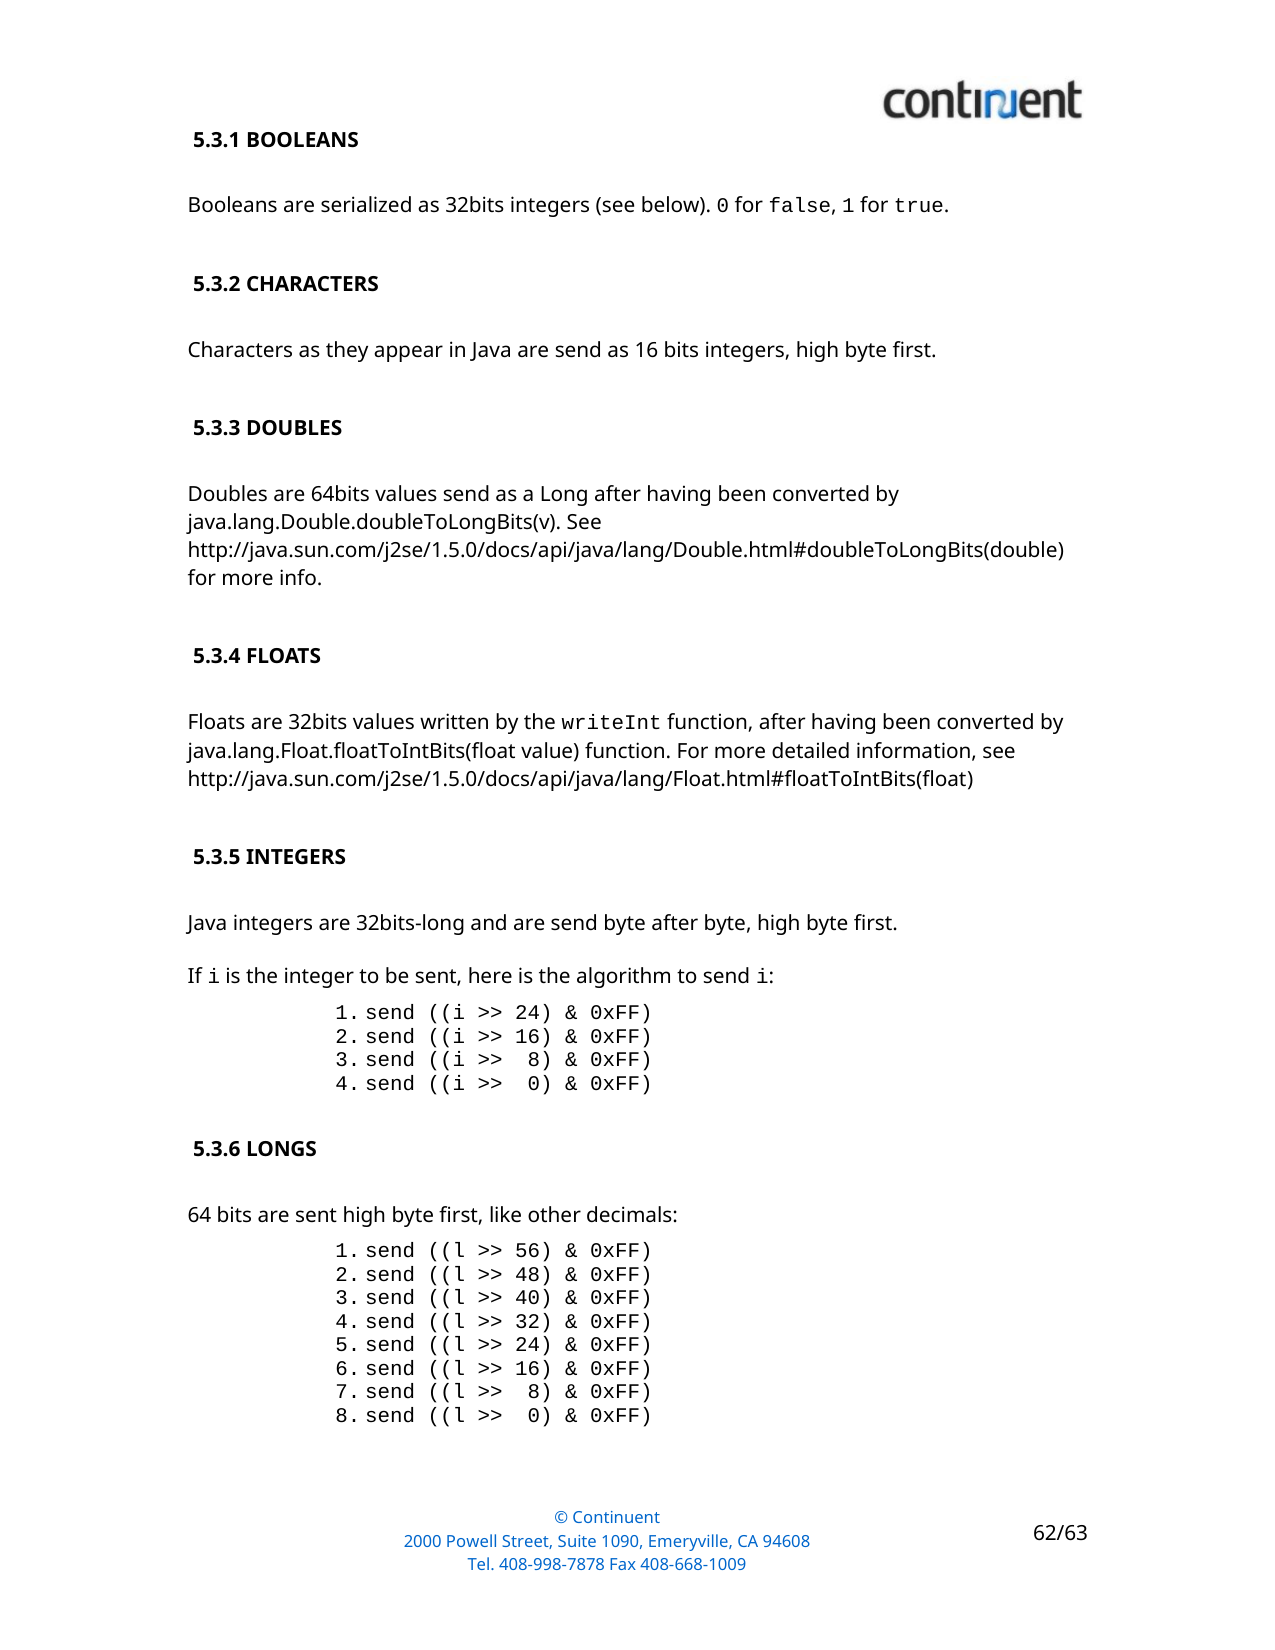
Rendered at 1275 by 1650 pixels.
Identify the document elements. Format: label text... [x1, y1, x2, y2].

list send ((l >> 0) & 0xFF) [335, 1405, 1087, 1429]
list send ((l >> 56) & 0xFF) [335, 1240, 1087, 1264]
list send ((l >> 48) & 0xFF) [335, 1264, 1087, 1287]
list send ((l >> 32) & 0xFF) [335, 1311, 1087, 1334]
list send ((l >> 40) & 0xFF) [335, 1287, 1087, 1311]
subtitle Booleans [187, 125, 1087, 153]
list send ((i >> 16) & 0xFF) [335, 1026, 1087, 1049]
subtitle Integers [187, 842, 1087, 871]
text Java integers are 32bits-long and are send byte after byte, high byte first. [187, 908, 1087, 936]
subtitle Floats [187, 642, 1087, 670]
list send ((l >> 8) & 0xFF) [335, 1382, 1087, 1405]
list send ((i >> 8) & 0xFF) [335, 1049, 1087, 1073]
picture [879, 76, 1087, 124]
list send ((l >> 24) & 0xFF) [335, 1334, 1087, 1358]
subtitle Longs [187, 1134, 1087, 1162]
subtitle Doubles [187, 413, 1087, 441]
text Characters as they appear in Java are send as 16 bits integers, high byte first. [187, 335, 1087, 363]
text 64 bits are sent high byte first, like other decimals: [187, 1200, 1087, 1228]
text Doubles are 64bits values send as a Long after having been converted by java.lang.Double.doubleToLongBits(v). See http://java.sun.com/j2se/1.5.0/docs/api/java/lang/Double.html#doubleToLongBits(double) for more info. [187, 479, 1087, 592]
list send ((l >> 16) & 0xFF) [335, 1358, 1087, 1382]
text Booleans are serialized as 32bits integers (see below). 0 for false, 1 for true. [187, 190, 1087, 219]
text If i is the integer to be sent, here is the algorithm to send i: [187, 961, 1087, 990]
list send ((i >> 0) & 0xFF) [335, 1073, 1087, 1096]
subtitle Characters [187, 269, 1087, 297]
list send ((i >> 24) & 0xFF) [335, 1002, 1087, 1026]
text Floats are 32bits values written by the writeInt function, after having been converted by java.lang.Float.floatToIntBits(float value) function. For more detailed information, see http://java.sun.com/j2se/1.5.0/docs/api/java/lang/Float.html#floatToIntBits(float) [187, 707, 1087, 792]
